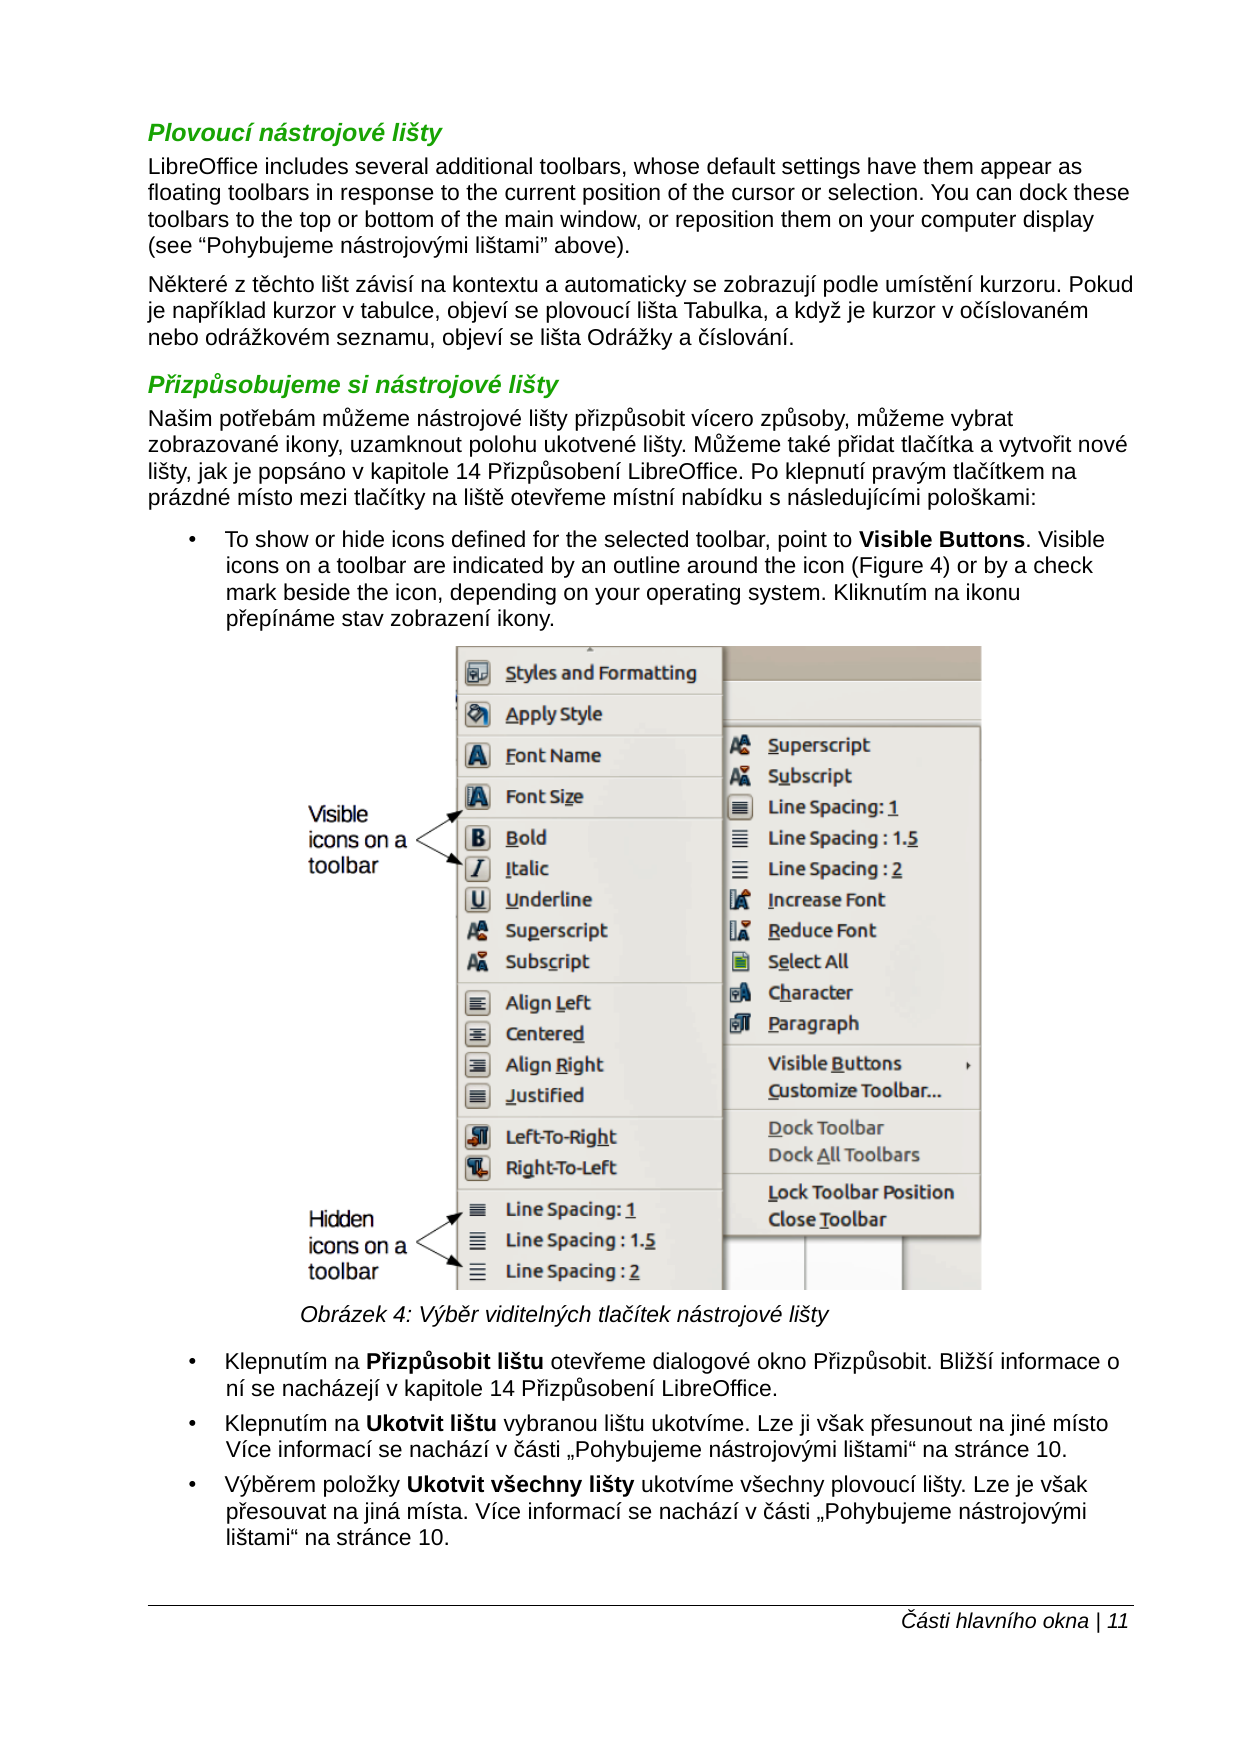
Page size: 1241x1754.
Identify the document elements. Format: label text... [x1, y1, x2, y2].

list Výběrem položky Ukotvit všechny lišty ukotvíme všechny plovoucí lišty. Lze je však přesouvat na jiná místa. Více informací se nachází v části „Přesouvání nástrojových lišt“ na stránce 10. [185, 1468, 1134, 1553]
list To show or hide icons defined for the selected toolbar, point to Visible Buttons. Visible icons on a toolbar are indicated by an outline around the icon (Figure 4) or by a check mark beside the icon, depending on your operating system. Kliknutím na ikonu přepínáme stav zobrazení ikony. [185, 523, 1134, 634]
text LibreOffice includes several additional toolbars, whose default settings have them appear as floating toolbars in response to the current position of the cursor or selection. You can dock these toolbars to the top or bottom of the main window, or reposition them on your computer display (see “Moving toolbars” above). [148, 153, 1134, 258]
list Klepnutím na Ukotvit lištu vybranou lištu ukotvíme. Lze ji však přesunout na jiné místo Více informací se nachází v části „Přesouvání nástrojových lišt“ na stránce 10. [185, 1407, 1134, 1463]
list Klepnutím na Přizpůsobit lištu otevřeme dialogové okno Přizpůsobit. Bližší informace o ní se nacházejí v kapitole 14 Přizpůsobení LibreOffice. [185, 1345, 1134, 1401]
subtitle Přizpůsobujeme si nástrojové lišty [148, 370, 1134, 399]
text Obrázek 4: Výběr viditelných tlačítek nástrojové lišty [300, 1290, 982, 1327]
text Našim potřebám můžeme nástrojové lišty přizpůsobit vícero způsoby, můžeme vybrat zobrazované ikony, uzamknout polohu ukotvené lišty. Můžeme také přidat tlačítka a vytvořit nové lišty, jak je popsáno v kapitole 14 Přizpůsobení LibreOffice. Po klepnutí pravým tlačítkem na prázdné místo mezi tlačítky na liště otevřeme místní nabídku s následujícími pološkami: [148, 405, 1134, 511]
subtitle Plovoucí nástrojové lišty [148, 118, 1134, 147]
text Některé z těchto lišt závisí na kontextu a automaticky se zobrazují podle umístění kurzoru. Pokud je například kurzor v tabulce, objeví se plovoucí lišta Tabulka, a když je kurzor v očíslovaném nebo odrážkovém seznamu, objeví se lišta Odrážky a číslování. [148, 271, 1134, 350]
picture [300, 646, 982, 1290]
